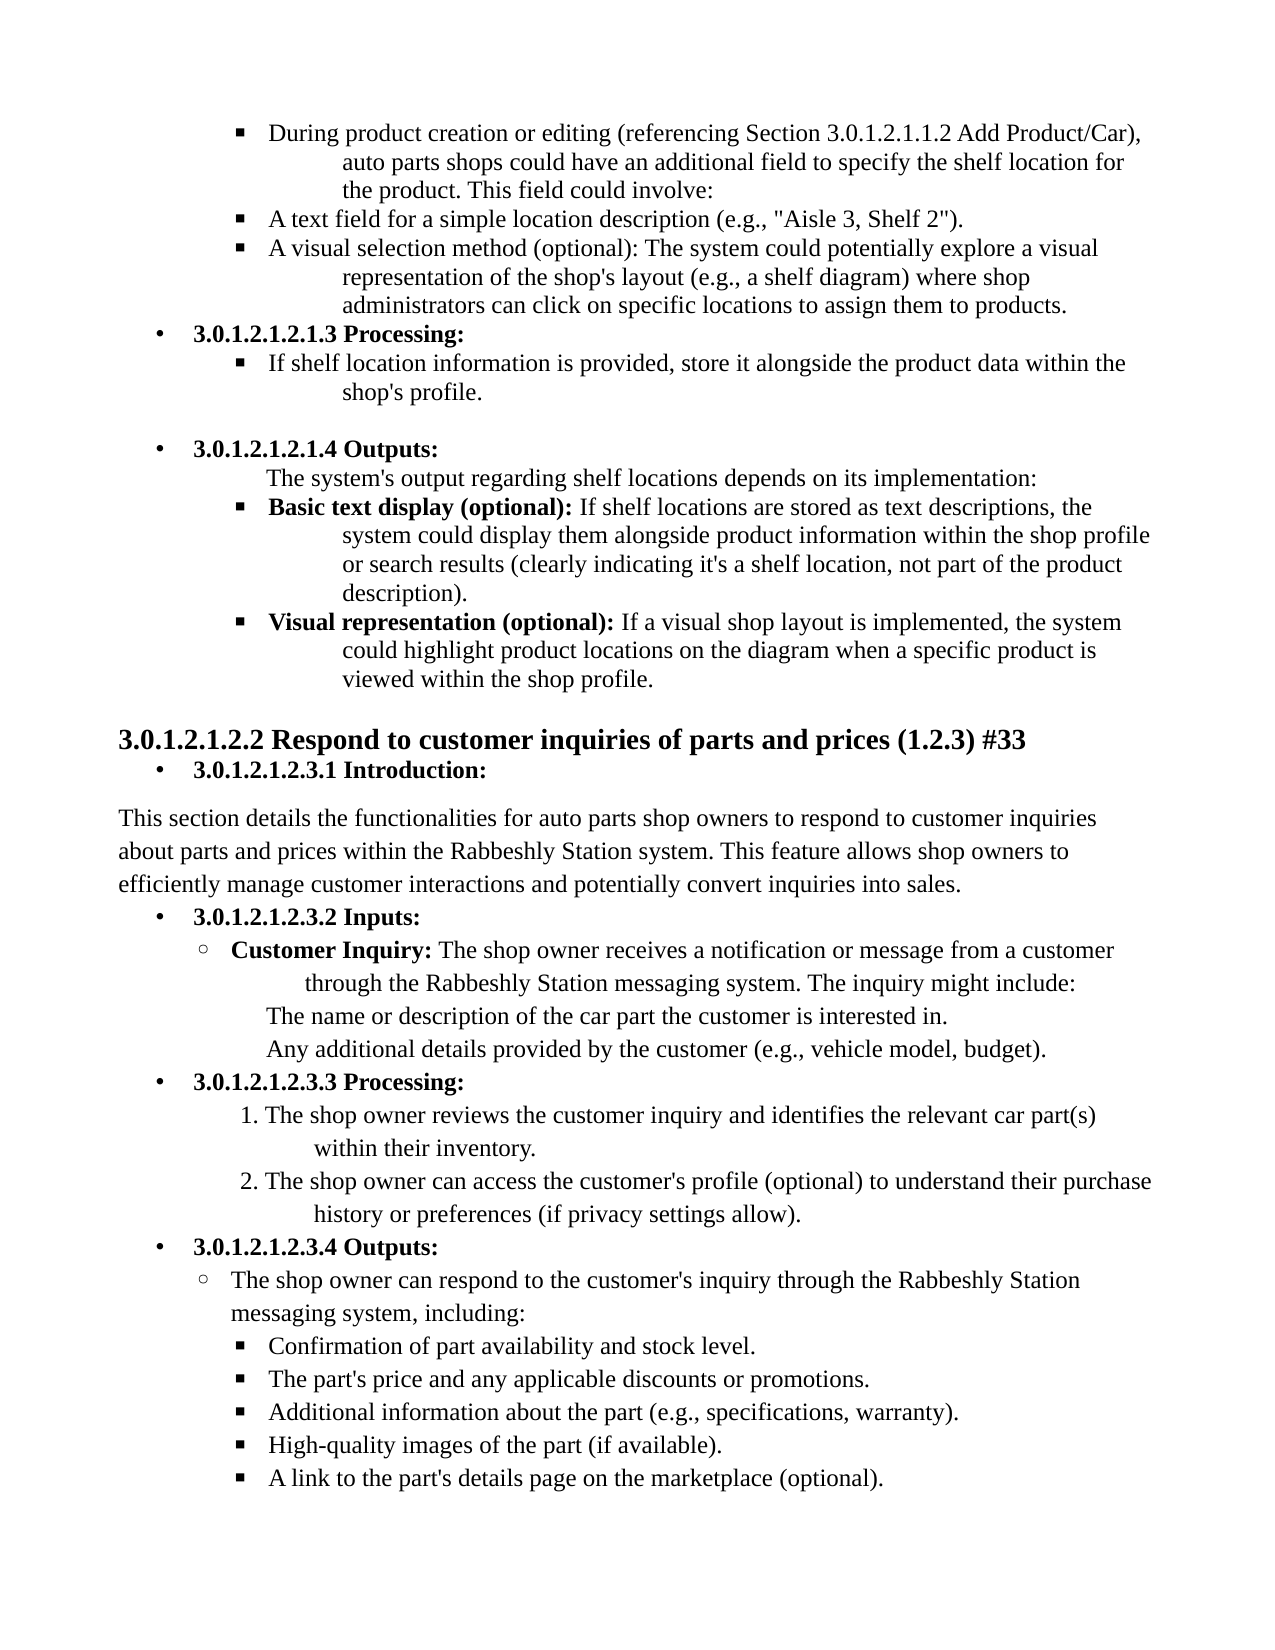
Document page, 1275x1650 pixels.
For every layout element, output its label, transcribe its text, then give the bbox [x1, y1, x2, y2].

list Additional information about the part (e.g., specifications, warranty). [231, 1397, 1157, 1426]
text This section details the functionalities for auto parts shop owners to respond to customer inquiries about parts and prices within the Rabbeshly Station system. This feature allows shop owners to efficiently manage customer interactions and potentially convert inquiries into sales. [118, 803, 1157, 898]
list During product creation or editing (referencing Section 3.0.1.2.1.1.2 Add Product/Car), auto parts shops could have an additional field to specify the shelf location for the product. This field could involve: [231, 118, 1157, 204]
list 3.0.1.2.1.2.1.4 Outputs: [156, 434, 1157, 463]
list 3.0.1.2.1.2.3.3 Processing: [156, 1067, 1157, 1096]
list Customer Inquiry: The shop owner receives a notification or message from a customer through the Rabbeshly Station messaging system. The inquiry might include: [193, 935, 1157, 997]
subtitle 3.0.1.2.1.2.3.1 Introduction: [156, 755, 1157, 784]
list Basic text display (optional): If shelf locations are stored as text descriptions, the system could display them alongside product information within the shop profile or search results (clearly indicating it's a shelf location, not part of the product description). [231, 492, 1157, 607]
list 3.0.1.2.1.2.3.2 Inputs: [156, 902, 1157, 931]
list High-quality images of the part (if available). [231, 1430, 1157, 1459]
list The shop owner can access the customer's profile (optional) to understand their purchase history or preferences (if privacy settings allow). [240, 1166, 1157, 1228]
list If shelf location information is provided, store it alongside the product data within the shop's profile. [231, 348, 1157, 406]
list 3.0.1.2.1.2.3.4 Outputs: [156, 1232, 1157, 1261]
list A link to the part's details page on the marketplace (optional). [231, 1463, 1157, 1492]
list Visual representation (optional): If a visual shop layout is implemented, the system could highlight product locations on the diagram when a specific product is viewed within the shop profile. [231, 607, 1157, 693]
subtitle 3.0.1.2.1.2.2 Respond to customer inquiries of parts and prices (1.2.3) #33 [118, 722, 1157, 755]
list The part's price and any applicable discounts or promotions. [231, 1364, 1157, 1393]
text The name or description of the car part the customer is interested in. [266, 1001, 1157, 1030]
list A text field for a simple location description (e.g., "Aisle 3, Shelf 2"). [231, 204, 1157, 233]
list The shop owner reviews the customer inquiry and identifies the relevant car part(s) within their inventory. [240, 1100, 1157, 1162]
list 3.0.1.2.1.2.1.3 Processing: [156, 319, 1157, 348]
list The shop owner can respond to the customer's inquiry through the Rabbeshly Station messaging system, including: [193, 1265, 1157, 1327]
text The system's output regarding shelf locations depends on its implementation: [118, 463, 1157, 492]
list Confirmation of part availability and stock level. [231, 1331, 1157, 1360]
list A visual selection method (optional): The system could potentially explore a visual representation of the shop's layout (e.g., a shelf diagram) where shop administrators can click on specific locations to assign them to products. [231, 233, 1157, 319]
text Any additional details provided by the customer (e.g., vehicle model, budget). [266, 1034, 1157, 1063]
